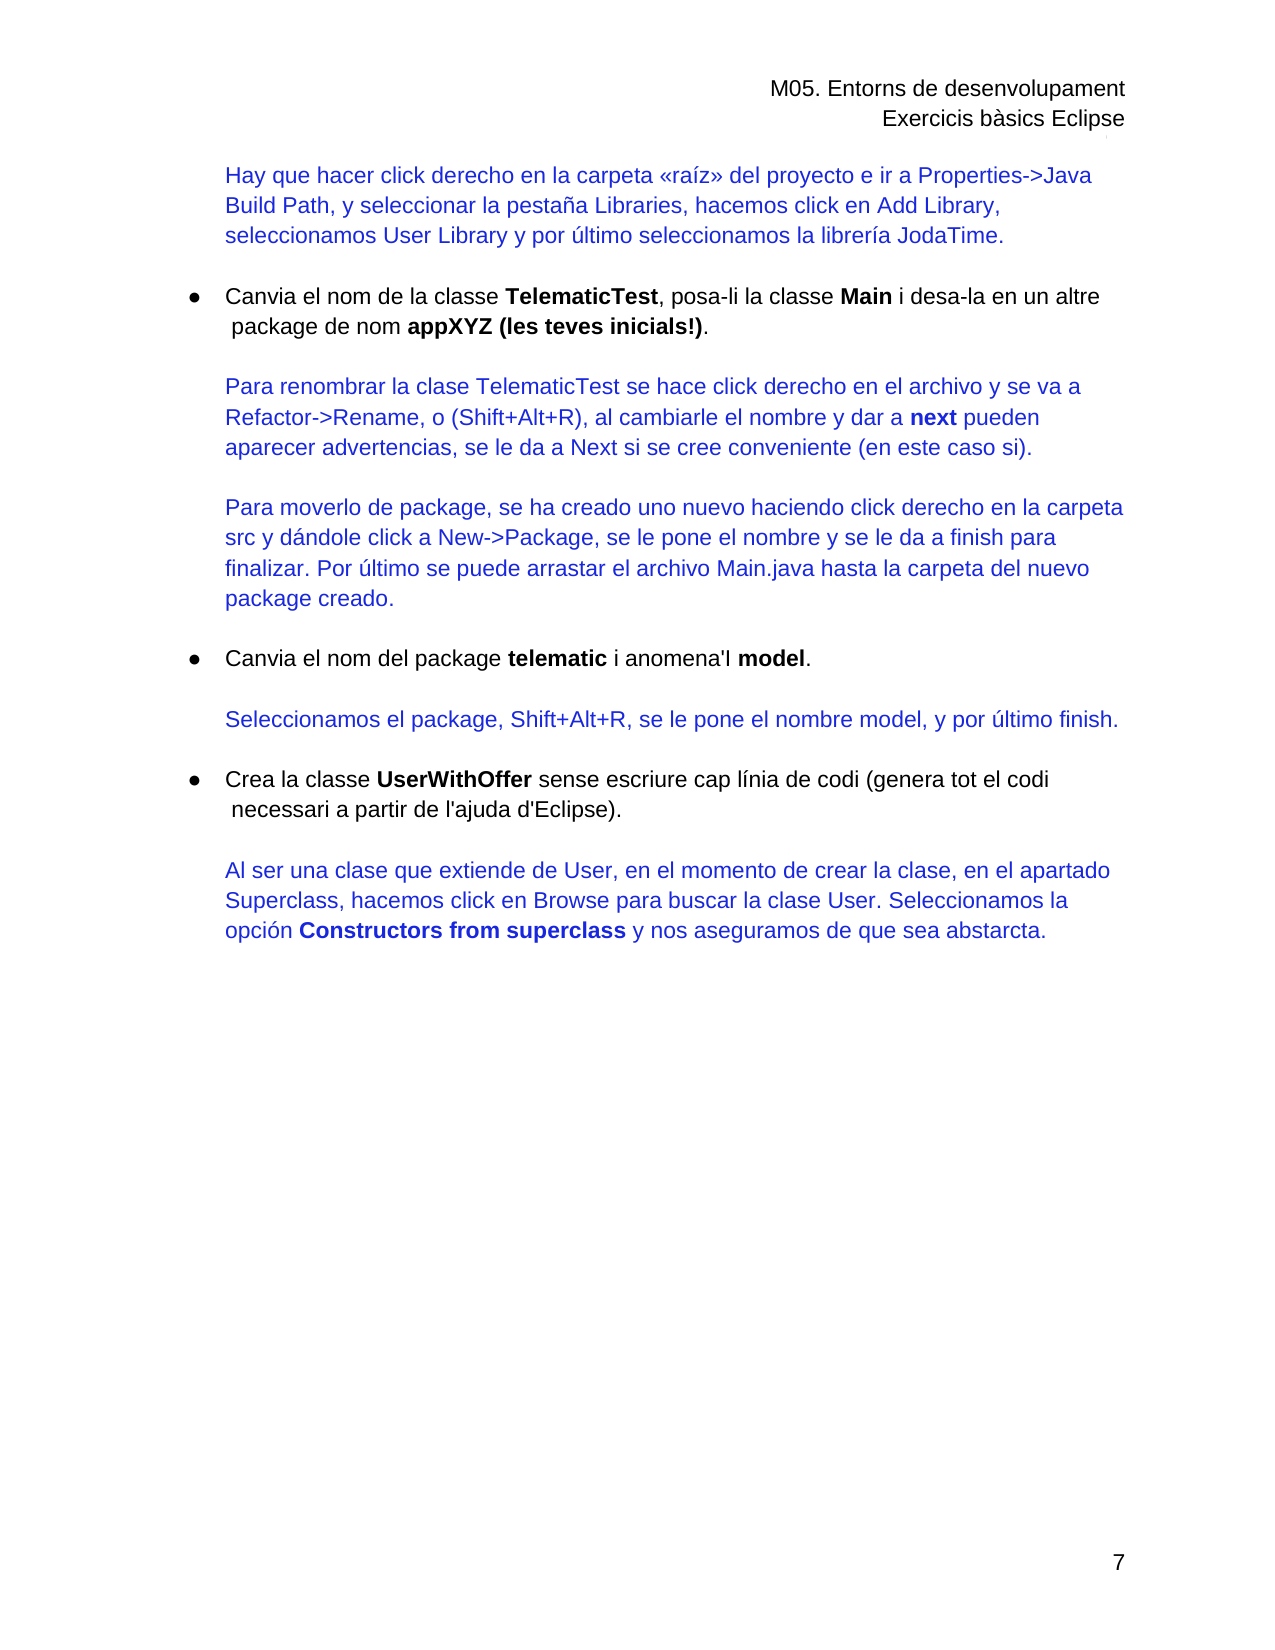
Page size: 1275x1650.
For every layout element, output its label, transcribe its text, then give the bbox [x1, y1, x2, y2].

list Canvia el nom del package telematic i anomena'I model. [187, 645, 1125, 671]
list Hay que hacer click derecho en la carpeta «raíz» del proyecto e ir a Properties->Java Build Path, y seleccionar la pestaña Libraries, hacemos click en Add Library, seleccionamos User Library y por último seleccionamos la librería JodaTime. [187, 162, 1125, 248]
list Crea la classe UserWithOffer sense escriure cap línia de codi (genera tot el codi [187, 766, 1125, 792]
text package de nom appXYZ (les teves inicials!). [225, 313, 1125, 339]
text necessari a partir de l'ajuda d'Eclipse). [225, 796, 1125, 822]
text Para renombrar la clase TelematicTest se hace click derecho en el archivo y se va a Refactor->Rename, o (Shift+Alt+R), al cambiarle el nombre y dar a next pueden aparecer advertencias, se le da a Next si se cree conveniente (en este caso si). [225, 373, 1125, 460]
text Al ser una clase que extiende de User, en el momento de crear la clase, en el apartado Superclass, hacemos click en Browse para buscar la clase User. Seleccionamos la opción Constructors from superclass y nos aseguramos de que sea abstarcta. [225, 857, 1125, 943]
text Para moverlo de package, se ha creado uno nuevo haciendo click derecho en la carpeta src y dándole click a New->Package, se le pone el nombre y se le da a finish para finalizar. Por último se puede arrastar el archivo Main.java hasta la carpeta del nuevo package creado. [225, 494, 1125, 611]
list Canvia el nom de la classe TelematicTest, posa-li la classe Main i desa-la en un altre [187, 283, 1125, 309]
text Seleccionamos el package, Shift+Alt+R, se le pone el nombre model, y por último finish. [225, 706, 1125, 732]
